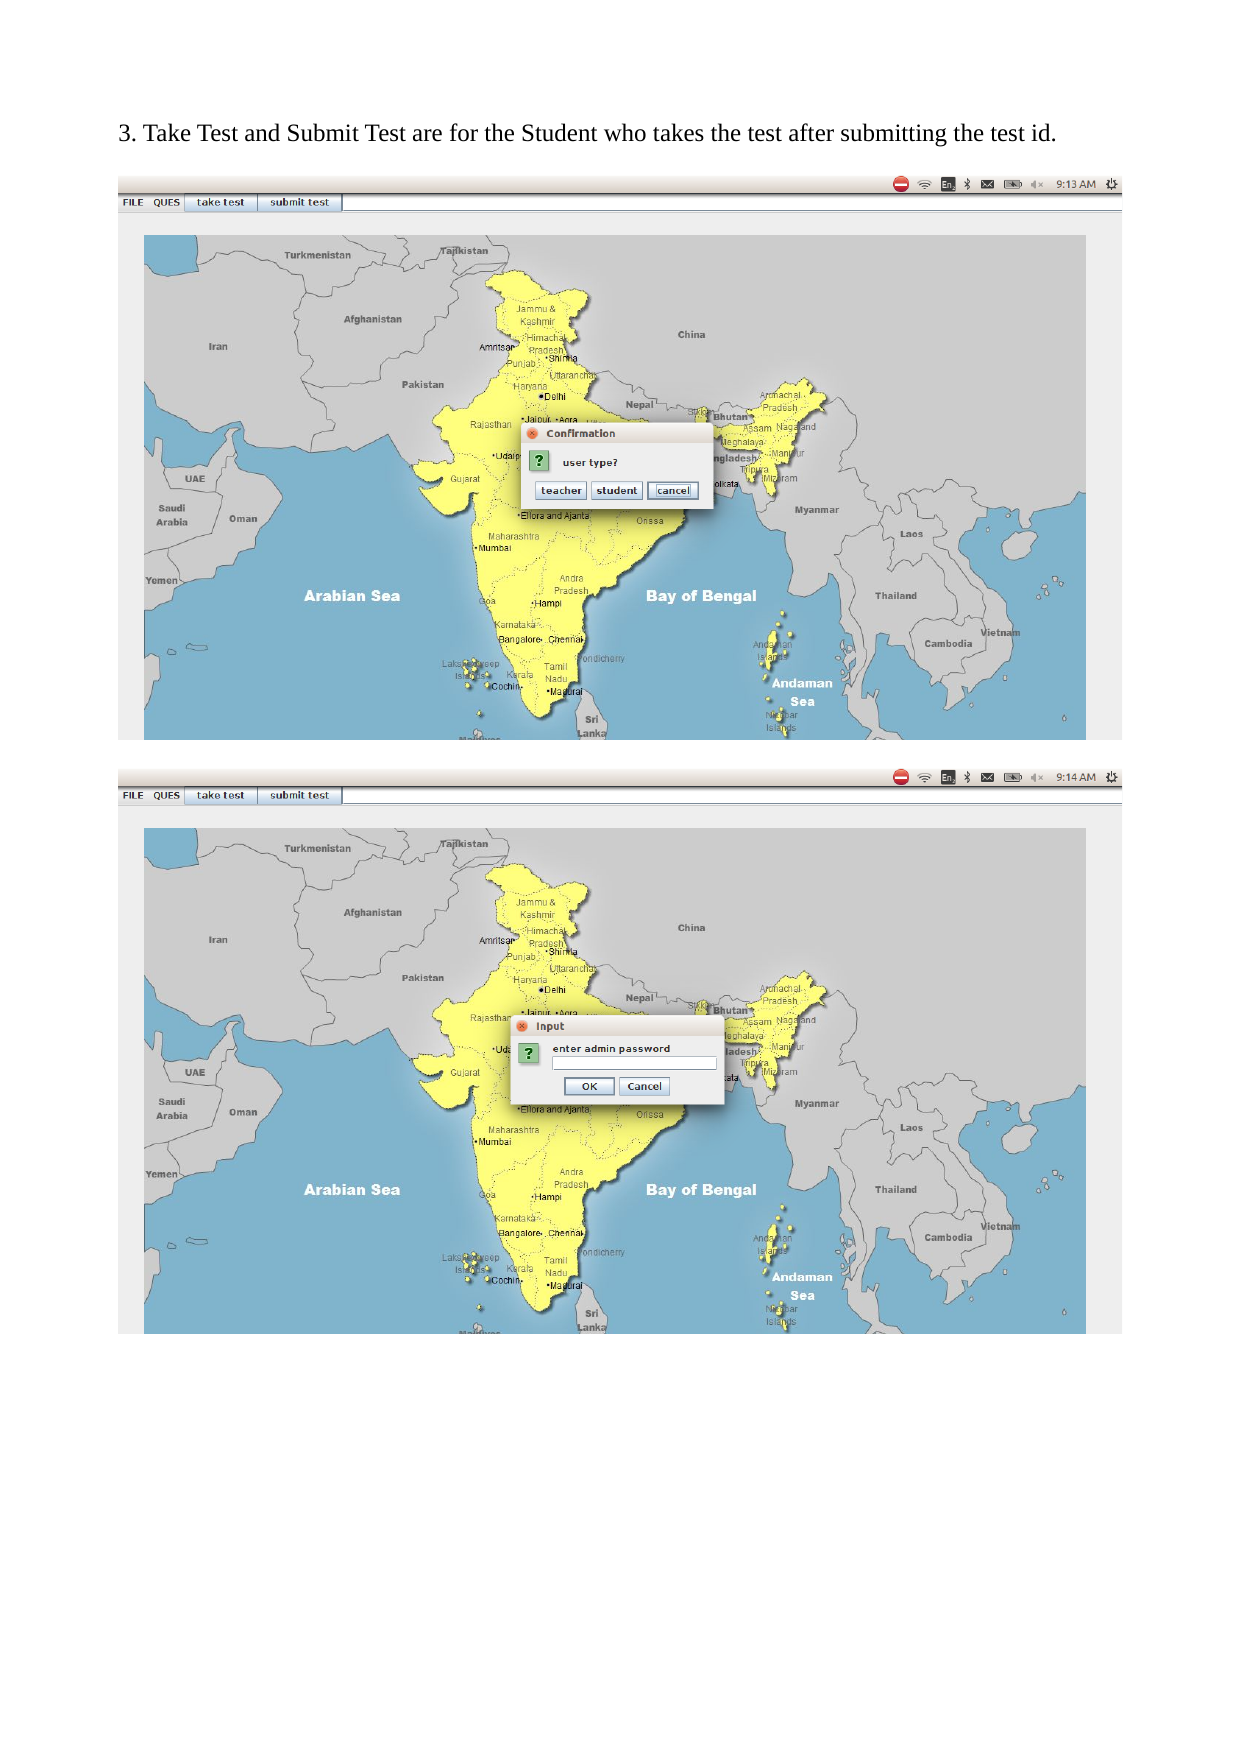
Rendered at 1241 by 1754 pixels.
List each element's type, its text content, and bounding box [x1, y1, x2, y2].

picture [118, 175, 1123, 740]
picture [118, 768, 1123, 1334]
text 3. Take Test and Submit Test are for the Student who takes the test after submitting the test id. [118, 118, 1122, 147]
